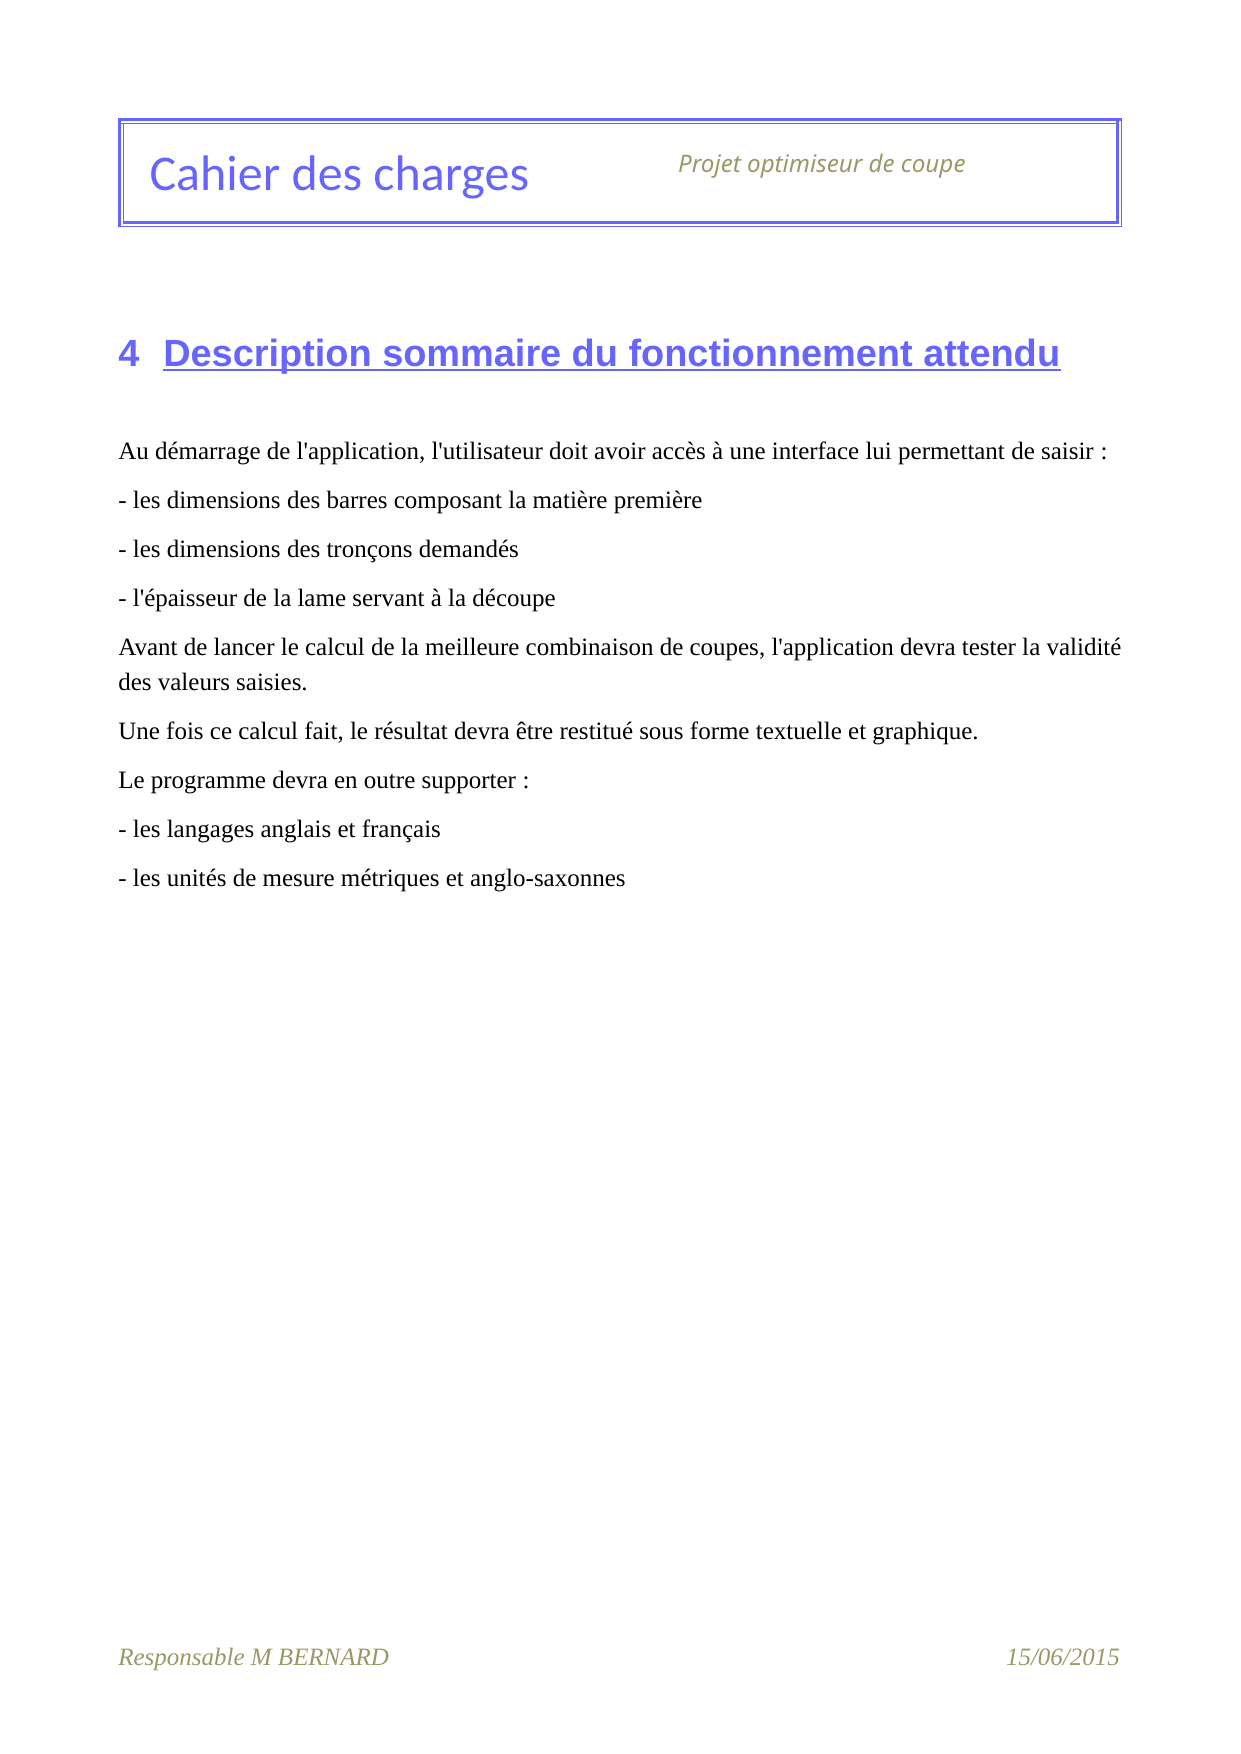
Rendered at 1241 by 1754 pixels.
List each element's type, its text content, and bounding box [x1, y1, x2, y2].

text Au démarrage de l'application, l'utilisateur doit avoir accès à une interface lui permettant de saisir : [118, 436, 1122, 465]
text Avant de lancer le calcul de la meilleure combinaison de coupes, l'application devra tester la validité des valeurs saisies. [118, 632, 1122, 696]
text Le programme devra en outre supporter : [118, 765, 1122, 794]
text - les dimensions des barres composant la matière première [118, 485, 1122, 514]
subtitle Description sommaire du fonctionnement attendu [118, 331, 1122, 374]
text - l'épaisseur de la lame servant à la découpe [118, 583, 1122, 612]
text - les dimensions des tronçons demandés [118, 534, 1122, 563]
text Une fois ce calcul fait, le résultat devra être restitué sous forme textuelle et graphique. [118, 716, 1122, 744]
text - les langages anglais et français [118, 814, 1122, 843]
text - les unités de mesure métriques et anglo-saxonnes [118, 863, 1122, 892]
